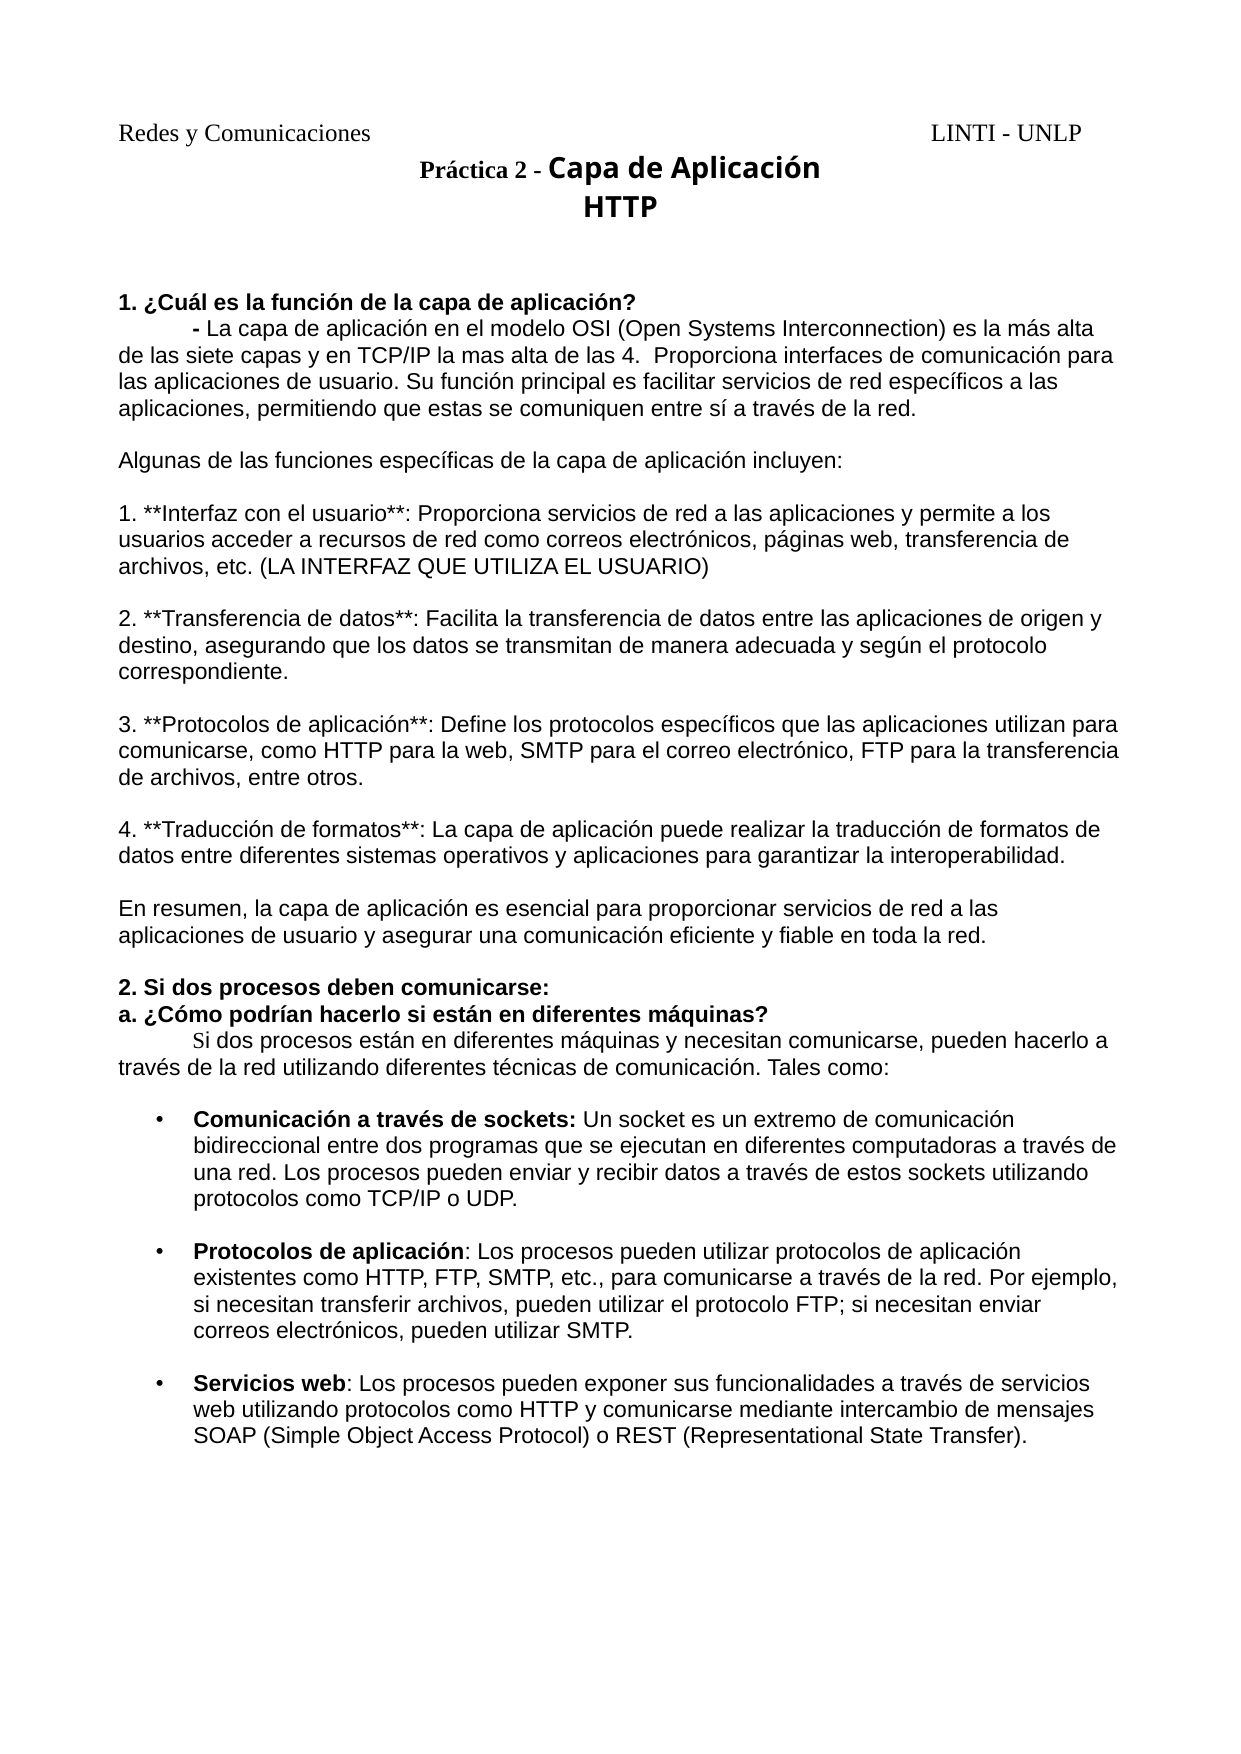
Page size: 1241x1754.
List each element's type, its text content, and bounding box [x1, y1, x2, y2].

text Si dos procesos están en diferentes máquinas y necesitan comunicarse, pueden hacerlo a través de la red utilizando diferentes técnicas de comunicación. Tales como: [118, 1027, 1122, 1080]
text 3. **Protocolos de aplicación**: Define los protocolos específicos que las aplicaciones utilizan para comunicarse, como HTTP para la web, SMTP para el correo electrónico, FTP para la transferencia de archivos, entre otros. [118, 711, 1122, 790]
list Servicios web: Los procesos pueden exponer sus funcionalidades a través de servicios web utilizando protocolos como HTTP y comunicarse mediante intercambio de mensajes SOAP (Simple Object Access Protocol) o REST (Representational State Transfer). [156, 1370, 1122, 1449]
text 4. **Traducción de formatos**: La capa de aplicación puede realizar la traducción de formatos de datos entre diferentes sistemas operativos y aplicaciones para garantizar la interoperabilidad. [118, 816, 1122, 869]
text En resumen, la capa de aplicación es esencial para proporcionar servicios de red a las aplicaciones de usuario y asegurar una comunicación eficiente y fiable en toda la red. [118, 895, 1122, 948]
text Redes y Comunicaciones LINTI - UNLP [118, 118, 1122, 147]
text - La capa de aplicación en el modelo OSI (Open Systems Interconnection) es la más alta de las siete capas y en TCP/IP la mas alta de las 4. Proporciona interfaces de comunicación para las aplicaciones de usuario. Su función principal es facilitar servicios de red específicos a las aplicaciones, permitiendo que estas se comuniquen entre sí a través de la red. [118, 315, 1122, 421]
list Protocolos de aplicación: Los procesos pueden utilizar protocolos de aplicación existentes como HTTP, FTP, SMTP, etc., para comunicarse a través de la red. Por ejemplo, si necesitan transferir archivos, pueden utilizar el protocolo FTP; si necesitan enviar correos electrónicos, pueden utilizar SMTP. [156, 1238, 1122, 1343]
text HTTP [118, 187, 1122, 226]
text 2. Si dos procesos deben comunicarse: [118, 974, 1122, 1001]
text a. ¿Cómo podrían hacerlo si están en diferentes máquinas? [118, 1001, 1122, 1027]
text 2. **Transferencia de datos**: Facilita la transferencia de datos entre las aplicaciones de origen y destino, asegurando que los datos se transmitan de manera adecuada y según el protocolo correspondiente. [118, 605, 1122, 684]
text Algunas de las funciones específicas de la capa de aplicación incluyen: [118, 447, 1122, 473]
text 1. ¿Cuál es la función de la capa de aplicación? [118, 289, 1122, 315]
list Comunicación a través de sockets: Un socket es un extremo de comunicación bidireccional entre dos programas que se ejecutan en diferentes computadoras a través de una red. Los procesos pueden enviar y recibir datos a través de estos sockets utilizando protocolos como TCP/IP o UDP. [156, 1106, 1122, 1212]
text Práctica 2 - Capa de Aplicación [118, 147, 1122, 187]
text 1. **Interfaz con el usuario**: Proporciona servicios de red a las aplicaciones y permite a los usuarios acceder a recursos de red como correos electrónicos, páginas web, transferencia de archivos, etc. (LA INTERFAZ QUE UTILIZA EL USUARIO) [118, 500, 1122, 579]
